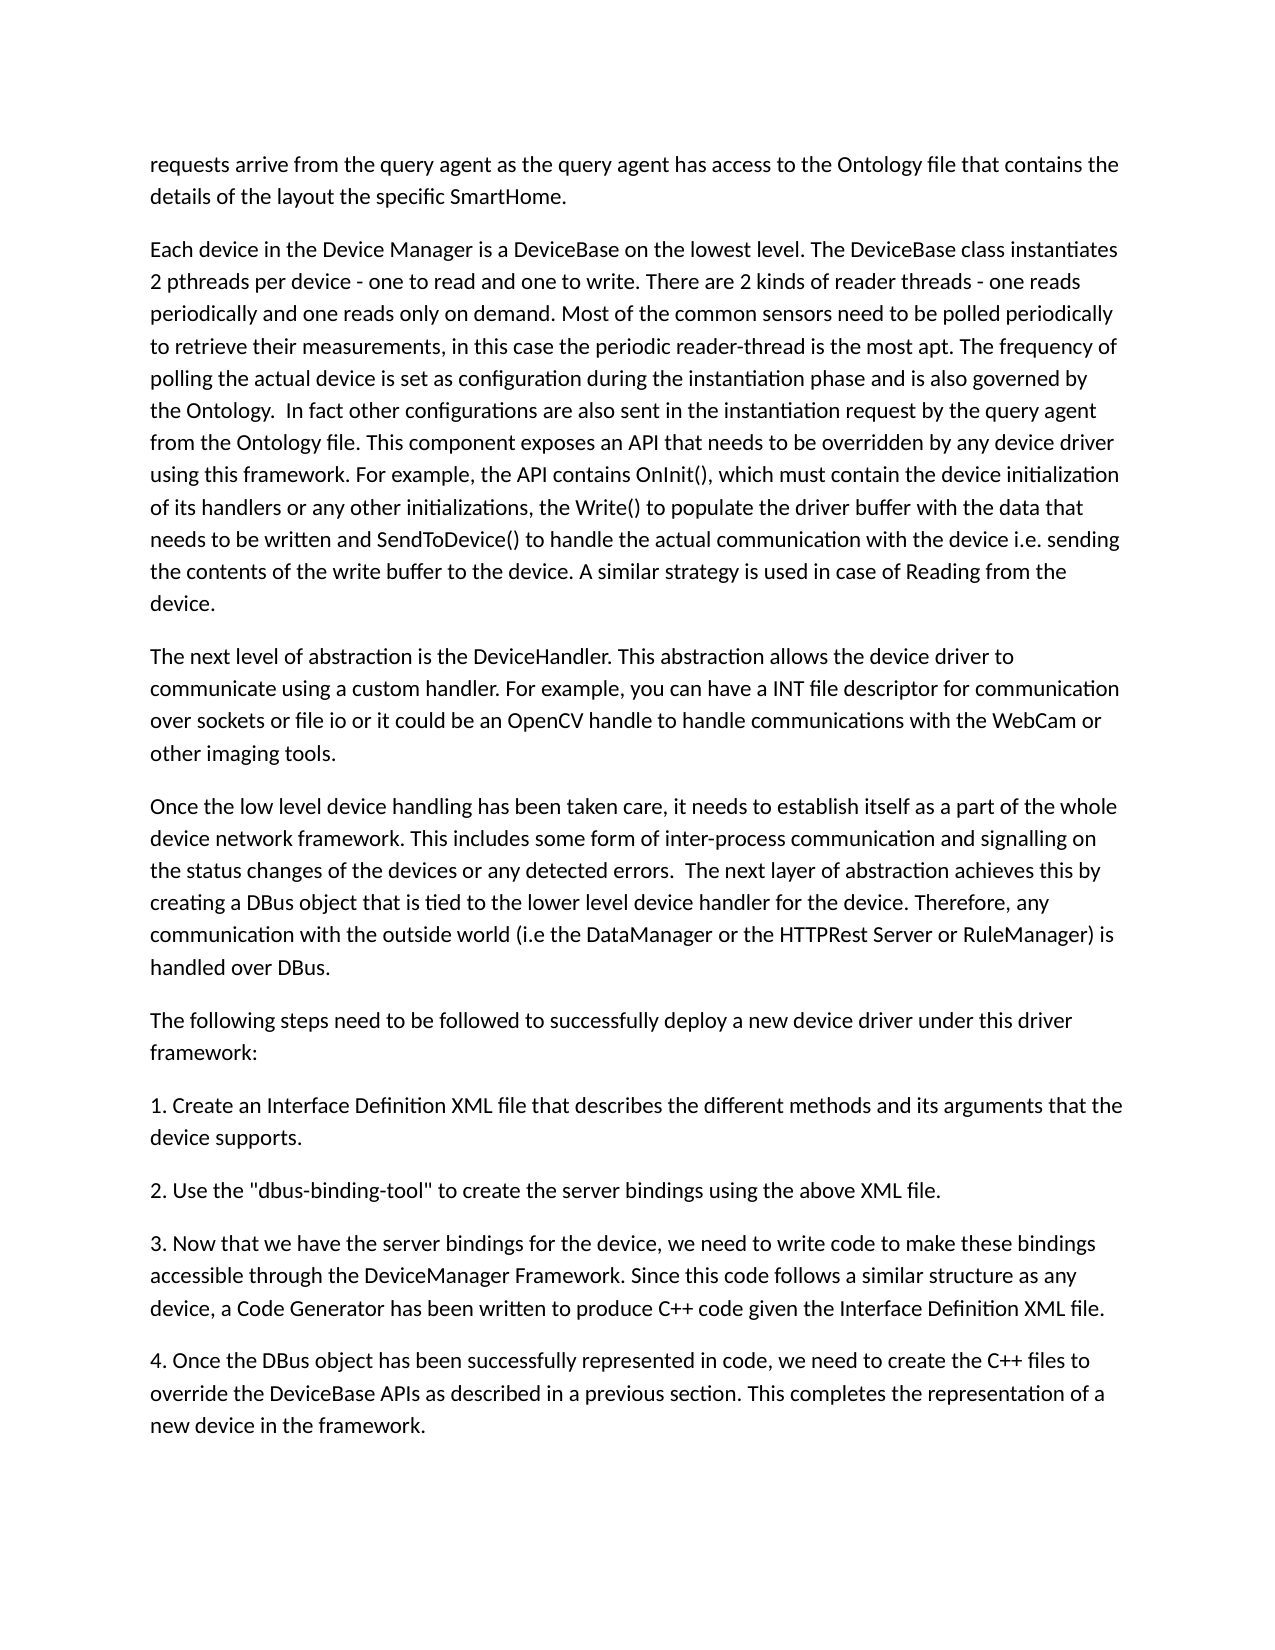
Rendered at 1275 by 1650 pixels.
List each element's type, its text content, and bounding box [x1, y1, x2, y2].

text 4. Once the DBus object has been successfully represented in code, we need to create the C++ files to override the DeviceBase APIs as described in a previous section. This completes the representation of a new device in the framework. [150, 1347, 1125, 1439]
text The next level of abstraction is the DeviceHandler. This abstraction allows the device driver to communicate using a custom handler. For example, you can have a INT file descriptor for communication over sockets or file io or it could be an OpenCV handle to handle communications with the WebCam or other imaging tools. [150, 642, 1125, 767]
text 3. Now that we have the server bindings for the device, we need to write code to make these bindings accessible through the DeviceManager Framework. Since this code follows a similar structure as any device, a Code Generator has been written to produce C++ code given the Interface Definition XML file. [150, 1229, 1125, 1322]
text Each device in the Device Manager is a DeviceBase on the lowest level. The DeviceBase class instantiates 2 pthreads per device - one to read and one to write. There are 2 kinds of reader threads - one reads periodically and one reads only on demand. Most of the common sensors need to be polled periodically to retrieve their measurements, in this case the periodic reader-thread is the most apt. The frequency of polling the actual device is set as configuration during the instantiation phase and is also governed by the Ontology. In fact other configurations are also sent in the instantiation request by the query agent from the Ontology file. This component exposes an API that needs to be overridden by any device driver using this framework. For example, the API contains OnInit(), which must contain the device initialization of its handlers or any other initializations, the Write() to populate the driver buffer with the data that needs to be written and SendToDevice() to handle the actual communication with the device i.e. sending the contents of the write buffer to the device. A similar strategy is used in case of Reading from the device. [150, 235, 1125, 617]
text The following steps need to be followed to successfully deploy a new device driver under this driver framework: [150, 1006, 1125, 1066]
text requests arrive from the query agent as the query agent has access to the Ontology file that contains the details of the layout the specific SmartHome. [150, 150, 1125, 210]
text 2. Use the "dbus-binding-tool" to create the server bindings using the above XML file. [150, 1176, 1125, 1204]
text 1. Create an Interface Definition XML file that describes the different methods and its arguments that the device supports. [150, 1091, 1125, 1151]
text Once the low level device handling has been taken care, it needs to establish itself as a part of the whole device network framework. This includes some form of inter-process communication and signalling on the status changes of the devices or any detected errors. The next layer of abstraction achieves this by creating a DBus object that is tied to the lower level device handler for the device. Therefore, any communication with the outside world (i.e the DataManager or the HTTPRest Server or RuleManager) is handled over DBus. [150, 792, 1125, 981]
